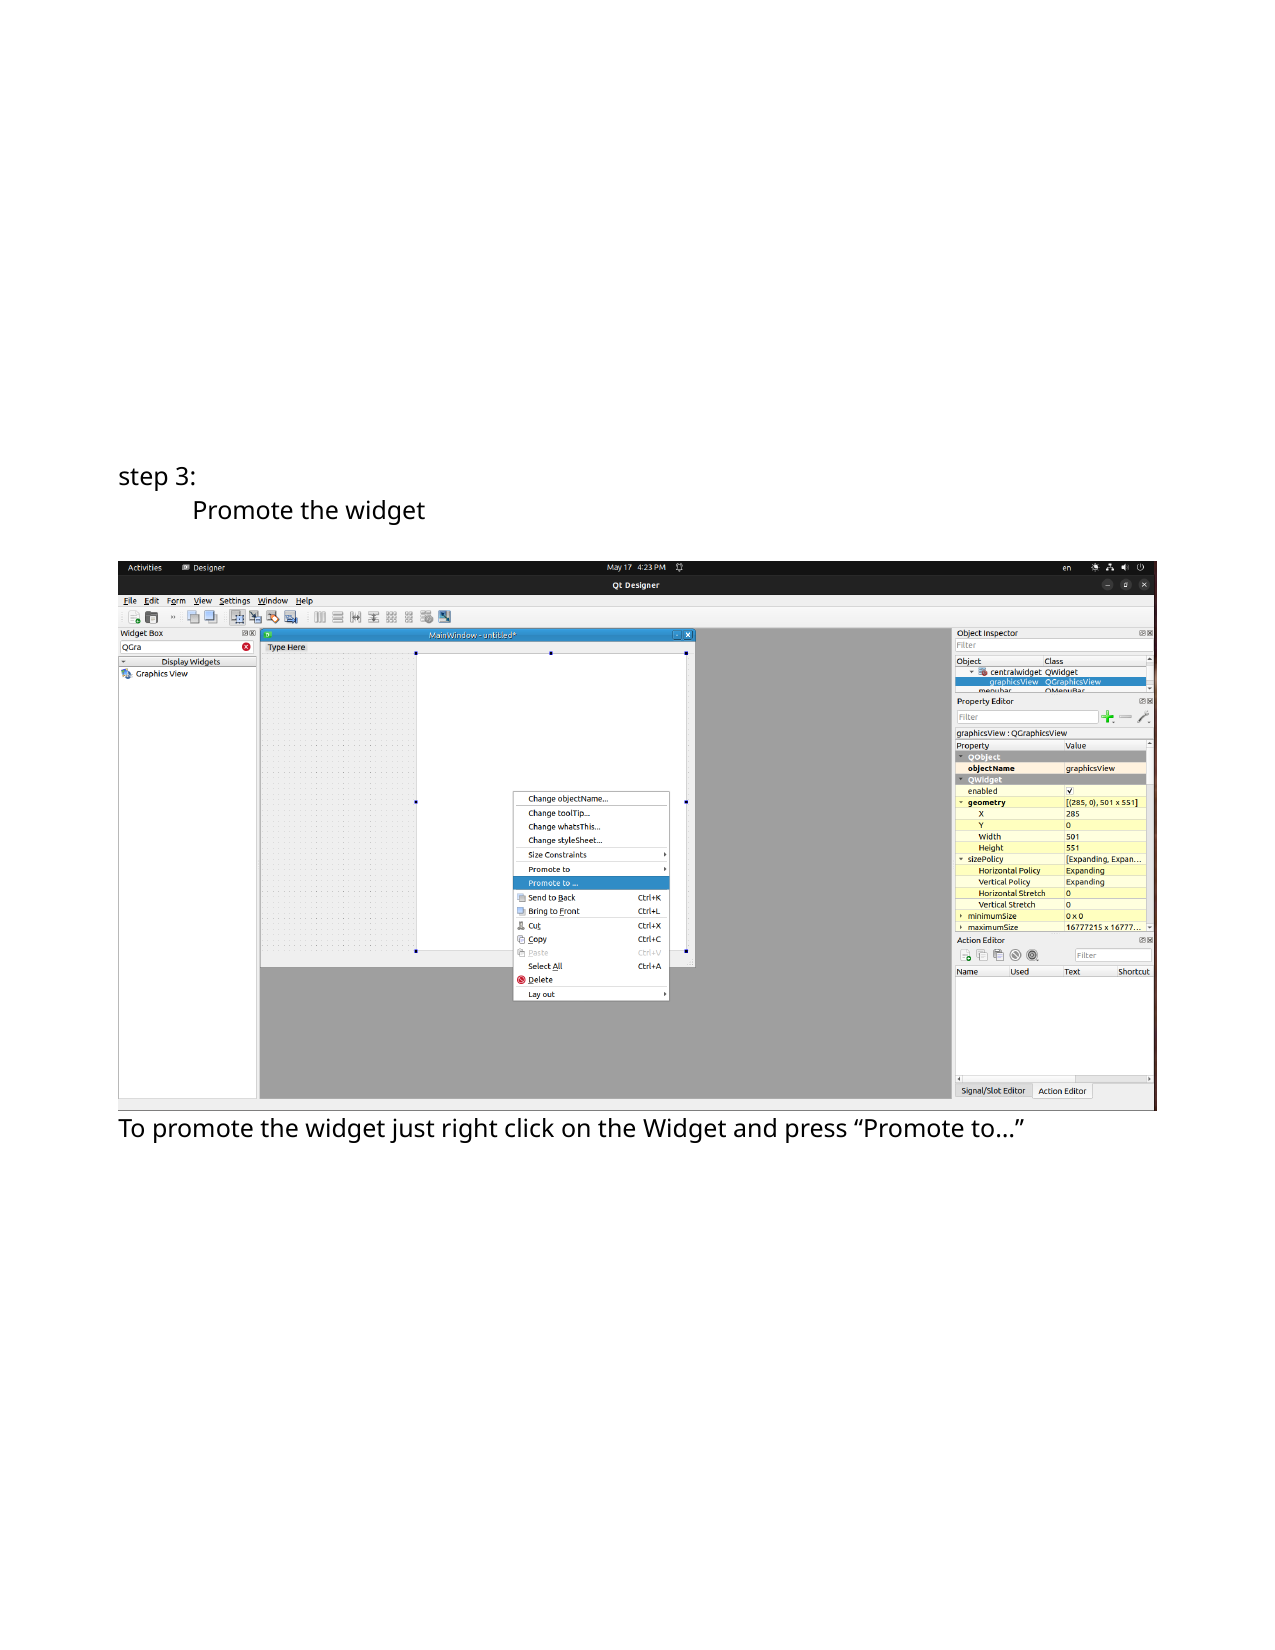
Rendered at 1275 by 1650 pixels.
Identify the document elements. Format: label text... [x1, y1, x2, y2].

picture [118, 561, 1157, 1111]
text step 3: [118, 459, 1157, 493]
text To promote the widget just right click on the Widget and press “Promote to…” [118, 1111, 1157, 1144]
text Promote the widget [118, 493, 1157, 527]
